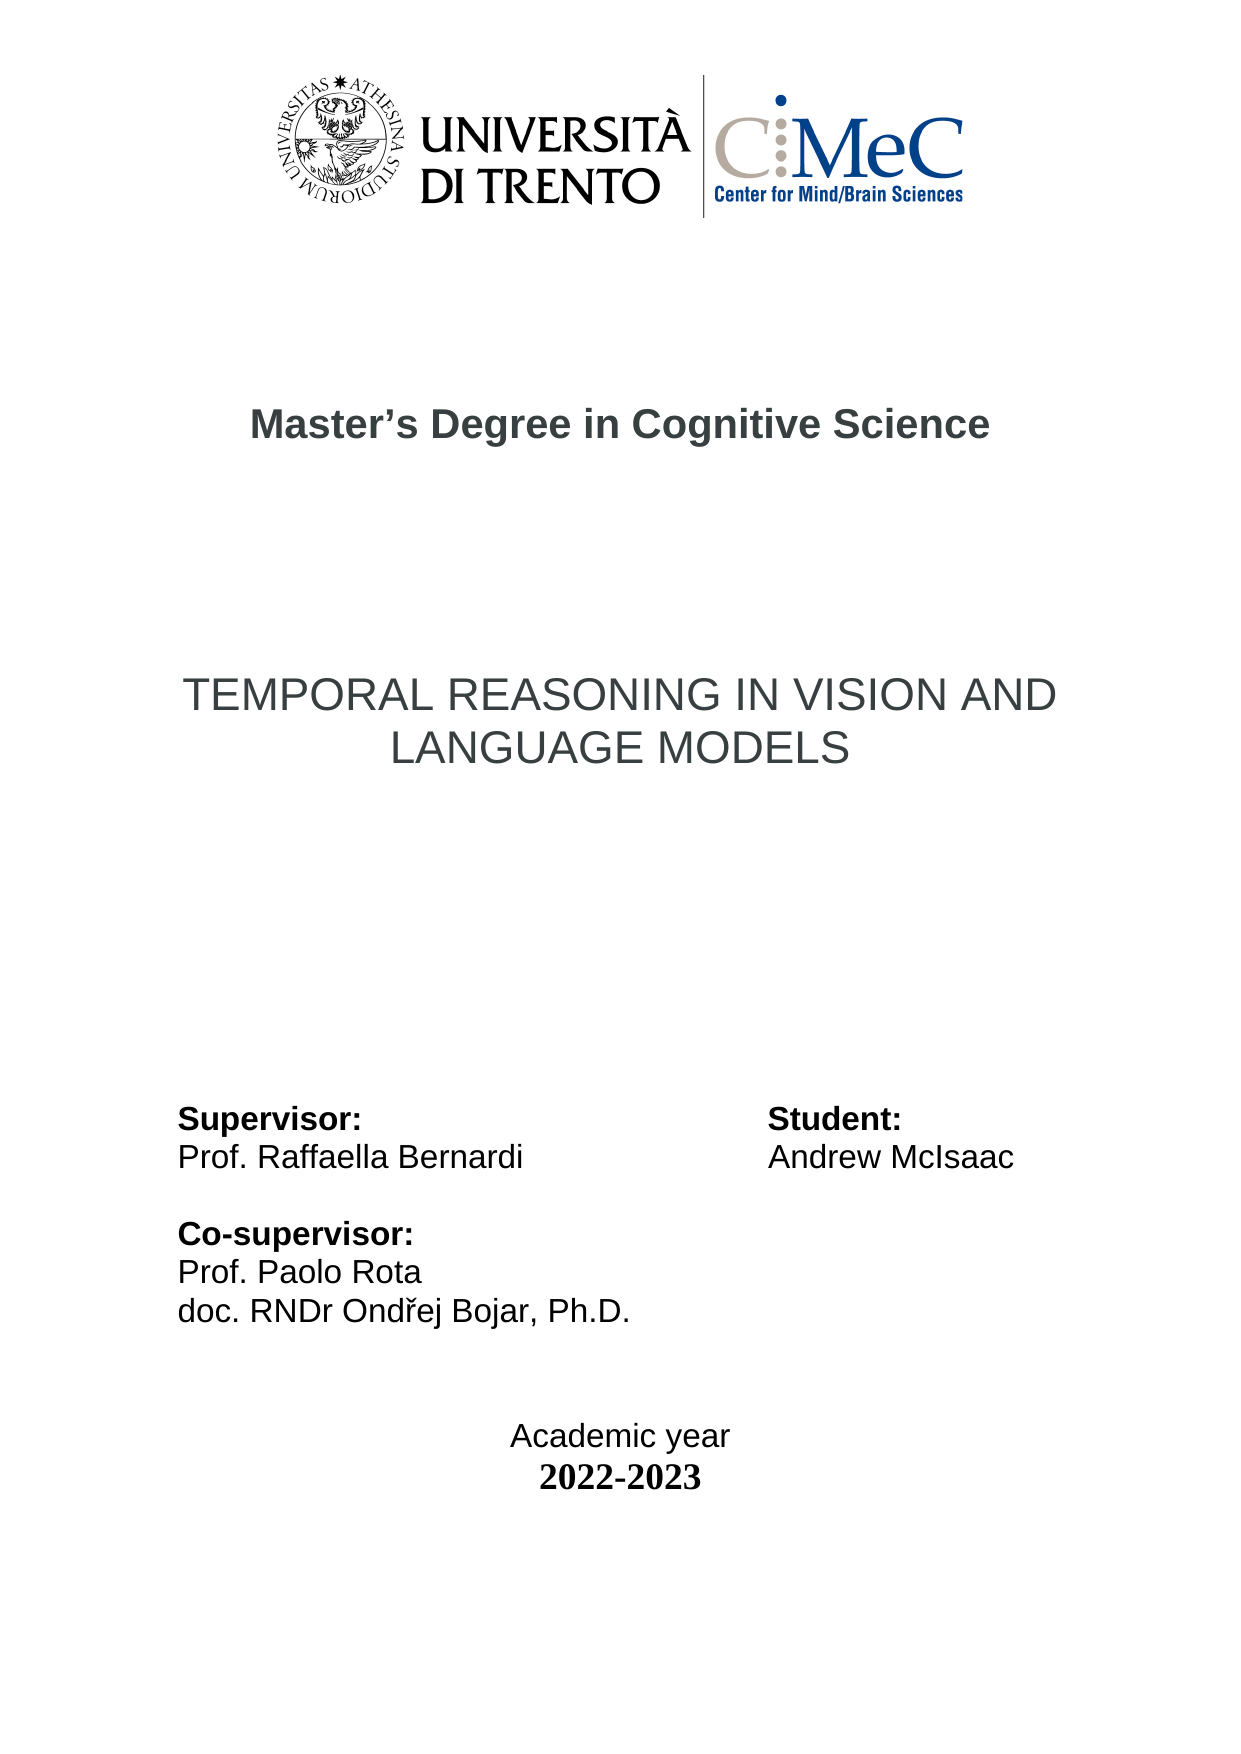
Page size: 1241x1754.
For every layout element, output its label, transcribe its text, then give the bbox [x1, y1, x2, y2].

text 2022-2023 [177, 1454, 1063, 1497]
text TEMPORAL REASONING IN VISION AND LANGUAGE MODELS [177, 668, 1063, 773]
text doc. RNDr Ondřej Bojar, Ph.D. [177, 1291, 1063, 1329]
text Master’s Degree in Cognitive Science [177, 399, 1063, 447]
text Academic year [177, 1416, 1063, 1454]
text Supervisor: Student: [177, 1099, 1063, 1137]
text Co-supervisor: [177, 1214, 1063, 1253]
text Prof. Paolo Rota [177, 1253, 1063, 1291]
text Prof. Raffaella Bernardi Andrew McIsaac [177, 1137, 1063, 1176]
picture [277, 75, 963, 218]
